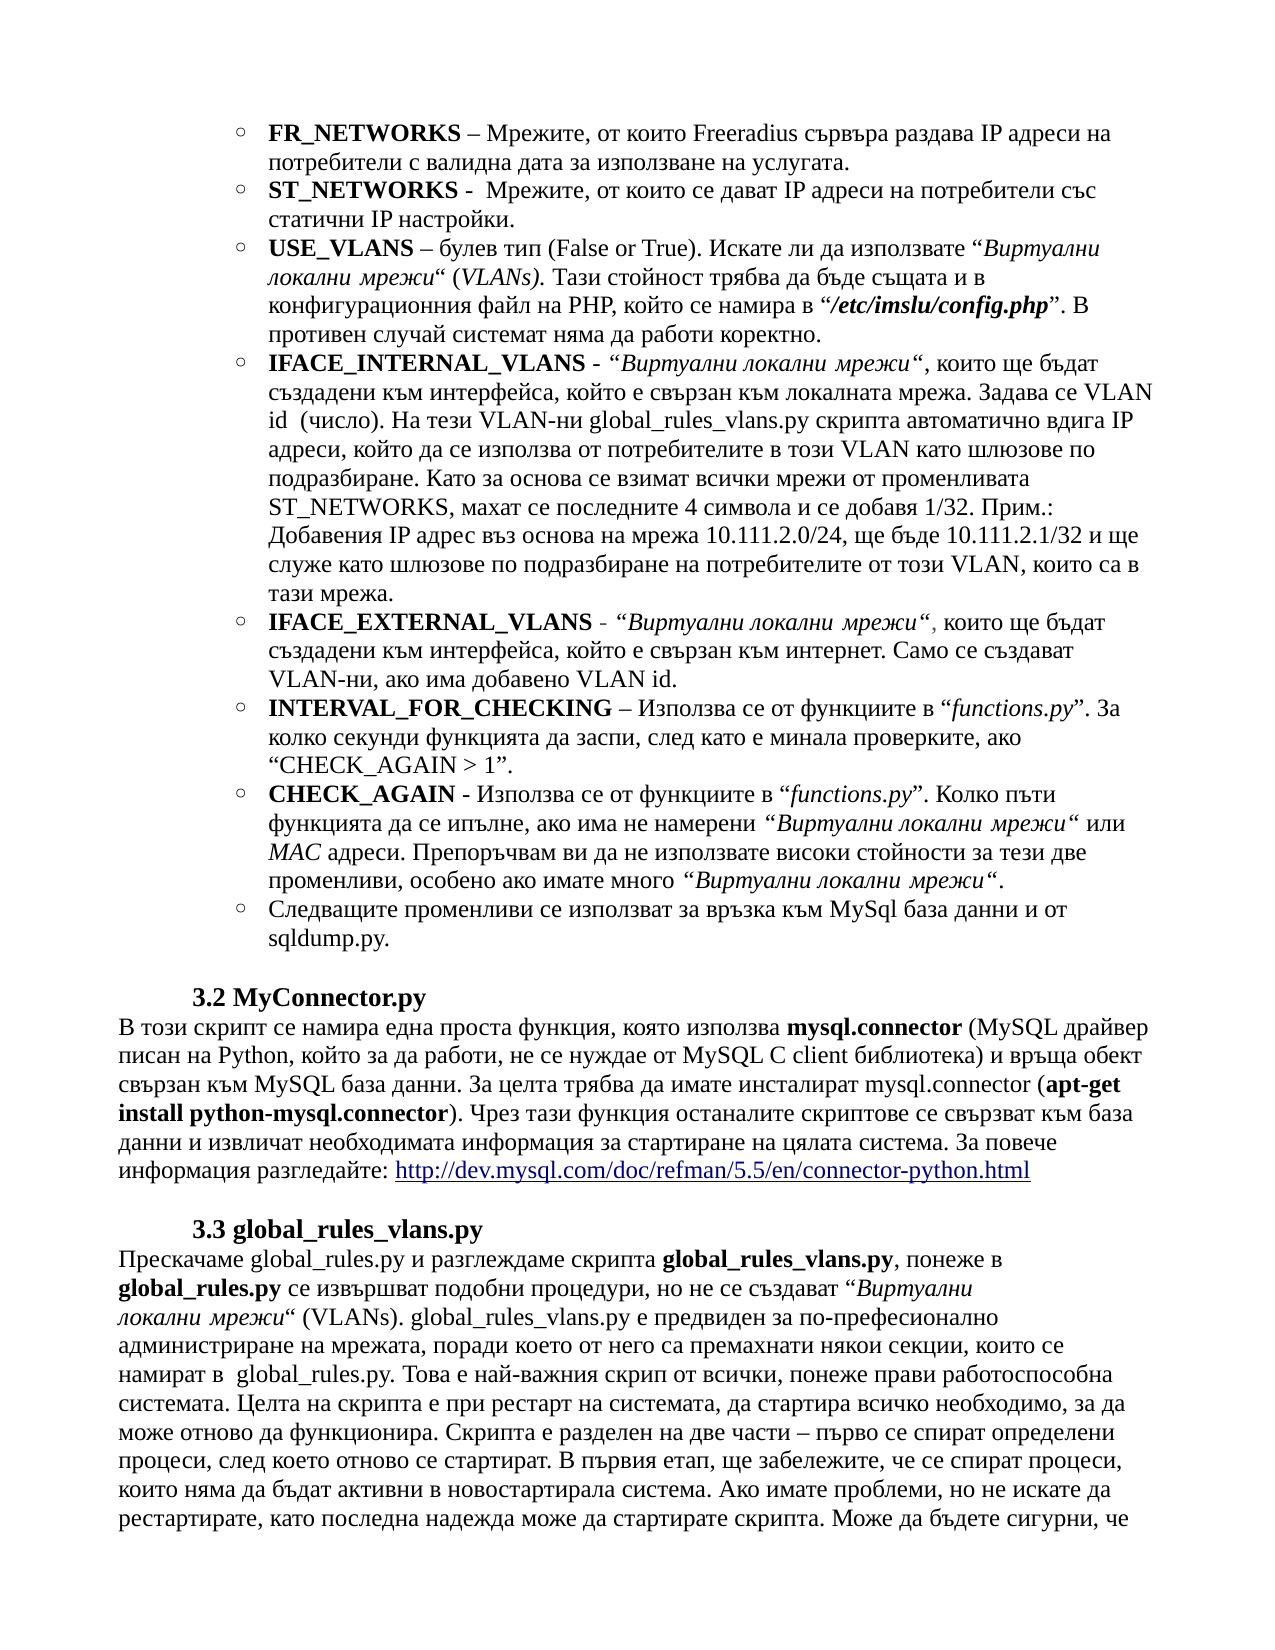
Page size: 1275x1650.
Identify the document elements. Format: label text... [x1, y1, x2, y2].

list Следващите променливи се използват за връзка към MySql база данни и от sqldump.py. [231, 894, 1157, 952]
text В този скрипт се намира една проста функция, която използва mysql.connector (MySQL драйвер писан на Python, който за да работи, не се нуждае от MySQL C client библиотека) и връща обект свързан към MySQL база данни. За целта трябва да имате инсталират mysql.connector (apt-get install python-mysql.connector). Чрез тази функция останалите скриптове се свързват към база данни и извличат необходимата информация за стартиране на цялата система. За повече информация разгледайте: http://dev.mysql.com/doc/refman/5.5/en/connector-python.html [118, 1012, 1157, 1184]
list 3.2 MyConnector.py [154, 981, 1157, 1012]
list FR_NETWORKS – Мрежите, от които Freeradius сървъра раздава IP адреси на потребители с валидна дата за използване на услугата. [231, 118, 1157, 176]
list CHECK_AGAIN - Използва се от функциите в “functions.py”. Колко пъти функцията да се ипълне, ако има не намерени “Виртуални локални мрежи“ или MAC адреси. Препоръчвам ви да не използвате високи стойности за тези две променливи, особено ако имате много “Виртуални локални мрежи“. [231, 779, 1157, 894]
list 3.3 global_rules_vlans.py [154, 1213, 1157, 1244]
text Прескачаме global_rules.py и разглеждаме скрипта global_rules_vlans.py, понеже в global_rules.py се извършват подобни процедури, но не се създават “Виртуални локални мрежи“ (VLANs). global_rules_vlans.py е предвиден за по-префесионално администриране на мрежата, поради което от него са премахнати някои секции, които се намират в global_rules.py. Това е най-важния скрип от всички, понеже прави работоспособна системата. Целта на скрипта е при рестарт на системата, да стартира всичко необходимо, за да може отново да функционира. Скрипта е разделен на две части – първо се спират определени процеси, след което отново се стартират. В първия етап, ще забележите, че се спират процеси, които няма да бъдат активни в новостартирала система. Ако имате проблеми, но не искате да рестартирате, като последна надежда може да стартирате скрипта. Може да бъдете сигурни, че [118, 1244, 1157, 1532]
list IFACE_EXTERNAL_VLANS - “Виртуални локални мрежи“, които ще бъдат създадени към интерфейса, който е свързан към интернет. Само се създават VLAN-ни, ако има добавено VLAN id. [231, 607, 1157, 693]
list ST_NETWORKS - Мрежите, от които се дават IP адреси на потребители със статични IP настройки. [231, 176, 1157, 233]
list IFACE_INTERNAL_VLANS - “Виртуални локални мрежи“, които ще бъдат създадени към интерфейса, който е свързан към локалната мрежа. Задава се VLAN id (число). На тези VLAN-ни global_rules_vlans.py скрипта автоматично вдига IP адреси, който да се използва от потребителите в този VLAN като шлюзове по подразбиране. Като за основа се взимат всички мрежи от променливата ST_NETWORKS, махат се последните 4 символа и се добавя 1/32. Прим.: Добавения IP адрес въз основа на мрежа 10.111.2.0/24, ще бъде 10.111.2.1/32 и ще служе като шлюзове по подразбиране на потребителите от този VLAN, които са в тази мрежа. [231, 348, 1157, 607]
list INTERVAL_FOR_CHECKING – Използва се от функциите в “functions.py”. За колко секунди функцията да заспи, след като е минала проверките, ако “CHECK_AGAIN > 1”. [231, 693, 1157, 779]
list USE_VLANS – булев тип (False or True). Искате ли да използвате “Виртуални локални мрежи“ (VLANs). Тази стойност трябва да бъде същата и в конфигурационния файл на PHP, който се намира в “/etc/imslu/config.php”. В противен случай системат няма да работи коректно. [231, 233, 1157, 348]
